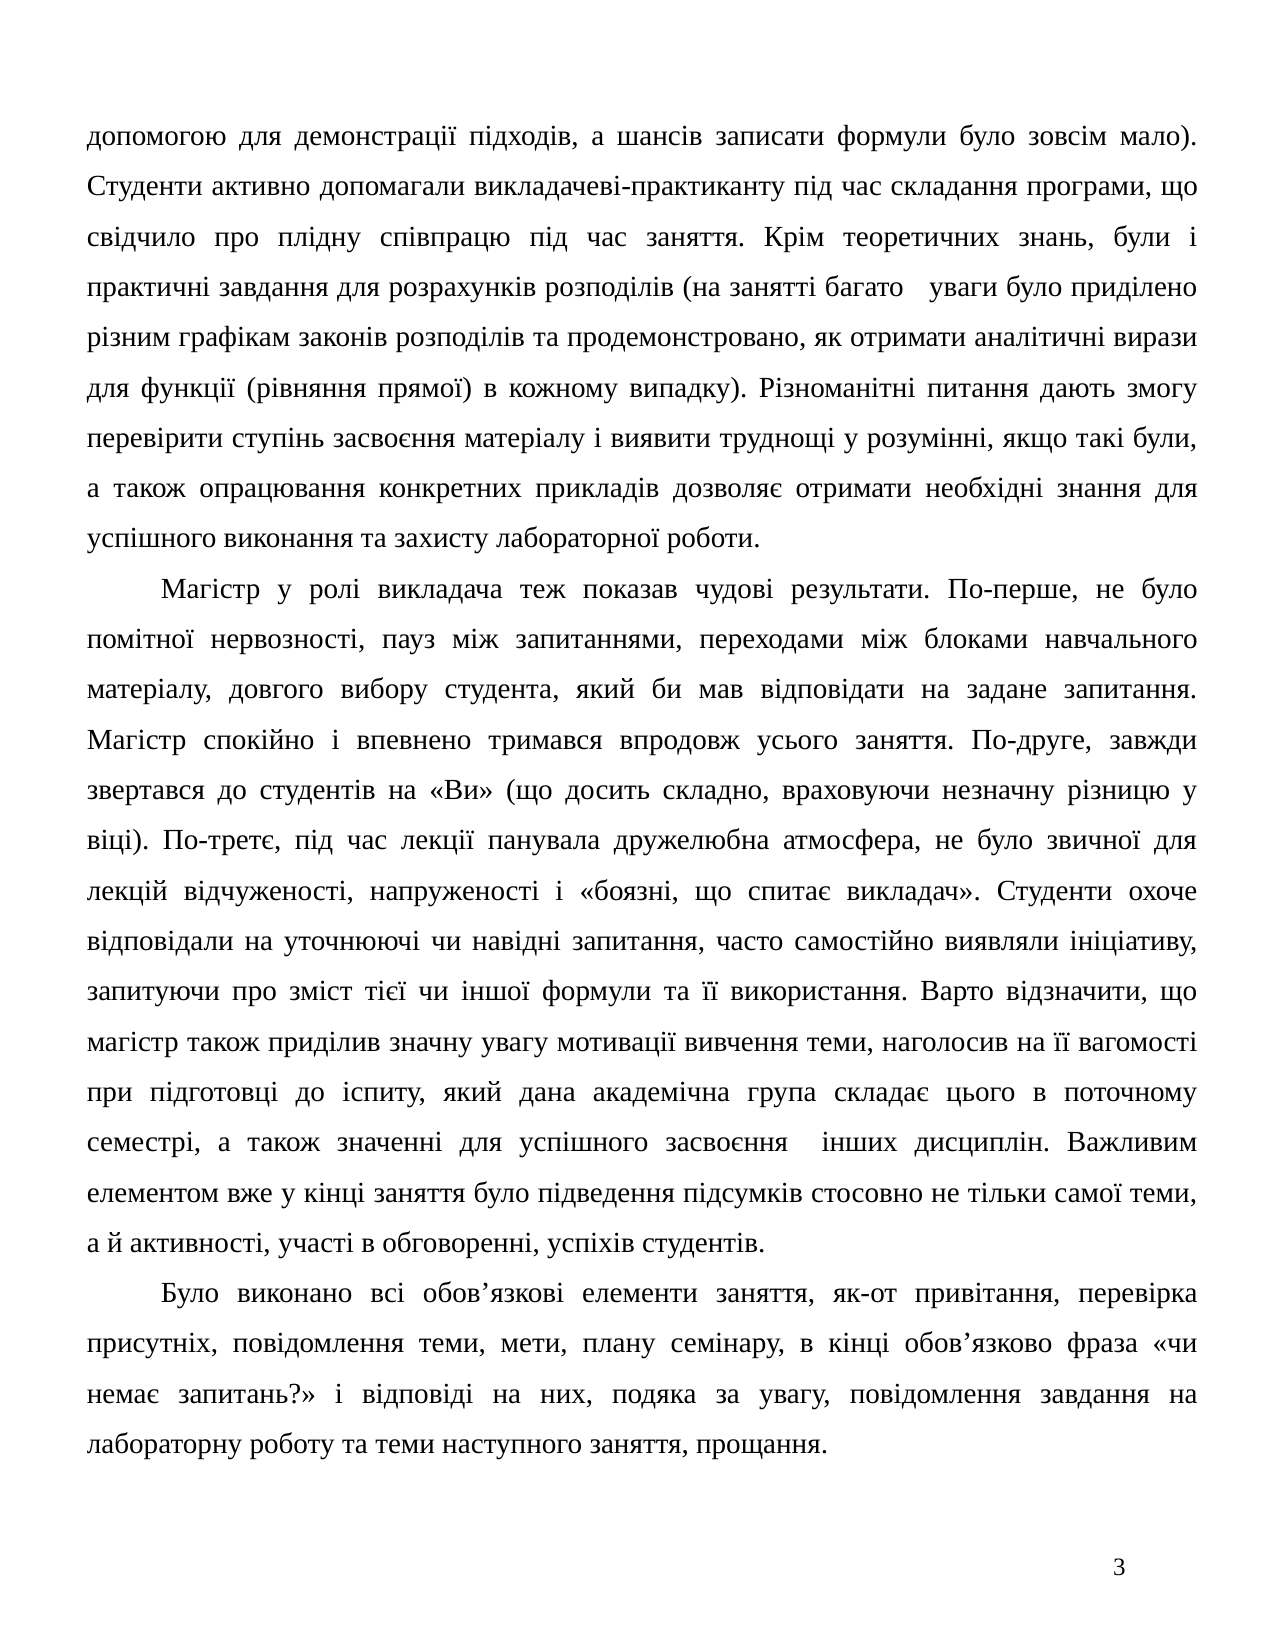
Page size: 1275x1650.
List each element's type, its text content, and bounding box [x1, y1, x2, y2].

text Було виконано всі обов’язкові елементи заняття, як-от привітання, перевірка присутніх, повідомлення теми, мети, плану семінару, в кінці обов’язково фраза «чи немає запитань?» і відповіді на них, подяка за увагу, повідомлення завдання на лабораторну роботу та теми наступного заняття, прощання. [87, 1275, 1199, 1460]
text допомогою для демонстрації підходів, а шансів записати формули було зовсім мало). Студенти активно допомагали викладачеві-практиканту під час складання програми, що свідчило про плідну співпрацю під час заняття. Крім теоретичних знань, були і практичні завдання для розрахунків розподілів (на занятті багато уваги було приділено різним графікам законів розподілів та продемонстровано, як отримати аналітичні вирази для функції (рівняння прямої) в кожному випадку). Різноманітні питання дають змогу перевірити ступінь засвоєння матеріалу і виявити труднощі у розумінні, якщо такі були, а також опрацювання конкретних прикладів дозволяє отримати необхідні знання для успішного виконання та захисту лабораторної роботи. [87, 118, 1199, 554]
text Магістр у ролі викладача теж показав чудові результати. По-перше, не було помітної нервозності, пауз між запитаннями, переходами між блоками навчального матеріалу, довгого вибору студента, який би мав відповідати на задане запитання. Магістр спокійно і впевнено тримався впродовж усього заняття. По-друге, завжди звертався до студентів на «Ви» (що досить складно, враховуючи незначну різницю у віці). По-третє, під час лекції панувала дружелюбна атмосфера, не було звичної для лекцій відчуженості, напруженості і «боязні, що спитає викладач». Студенти охоче відповідали на уточнюючі чи навідні запитання, часто самостійно виявляли ініціативу, запитуючи про зміст тієї чи іншої формули та її використання. Варто відзначити, що магістр також приділив значну увагу мотивації вивчення теми, наголосив на її вагомості при підготовці до іспиту, який дана академічна група складає цього в поточному семестрі, а також значенні для успішного засвоєння інших дисциплін. Важливим елементом вже у кінці заняття було підведення підсумків стосовно не тільки самої теми, а й активності, участі в обговоренні, успіхів студентів. [87, 571, 1199, 1258]
